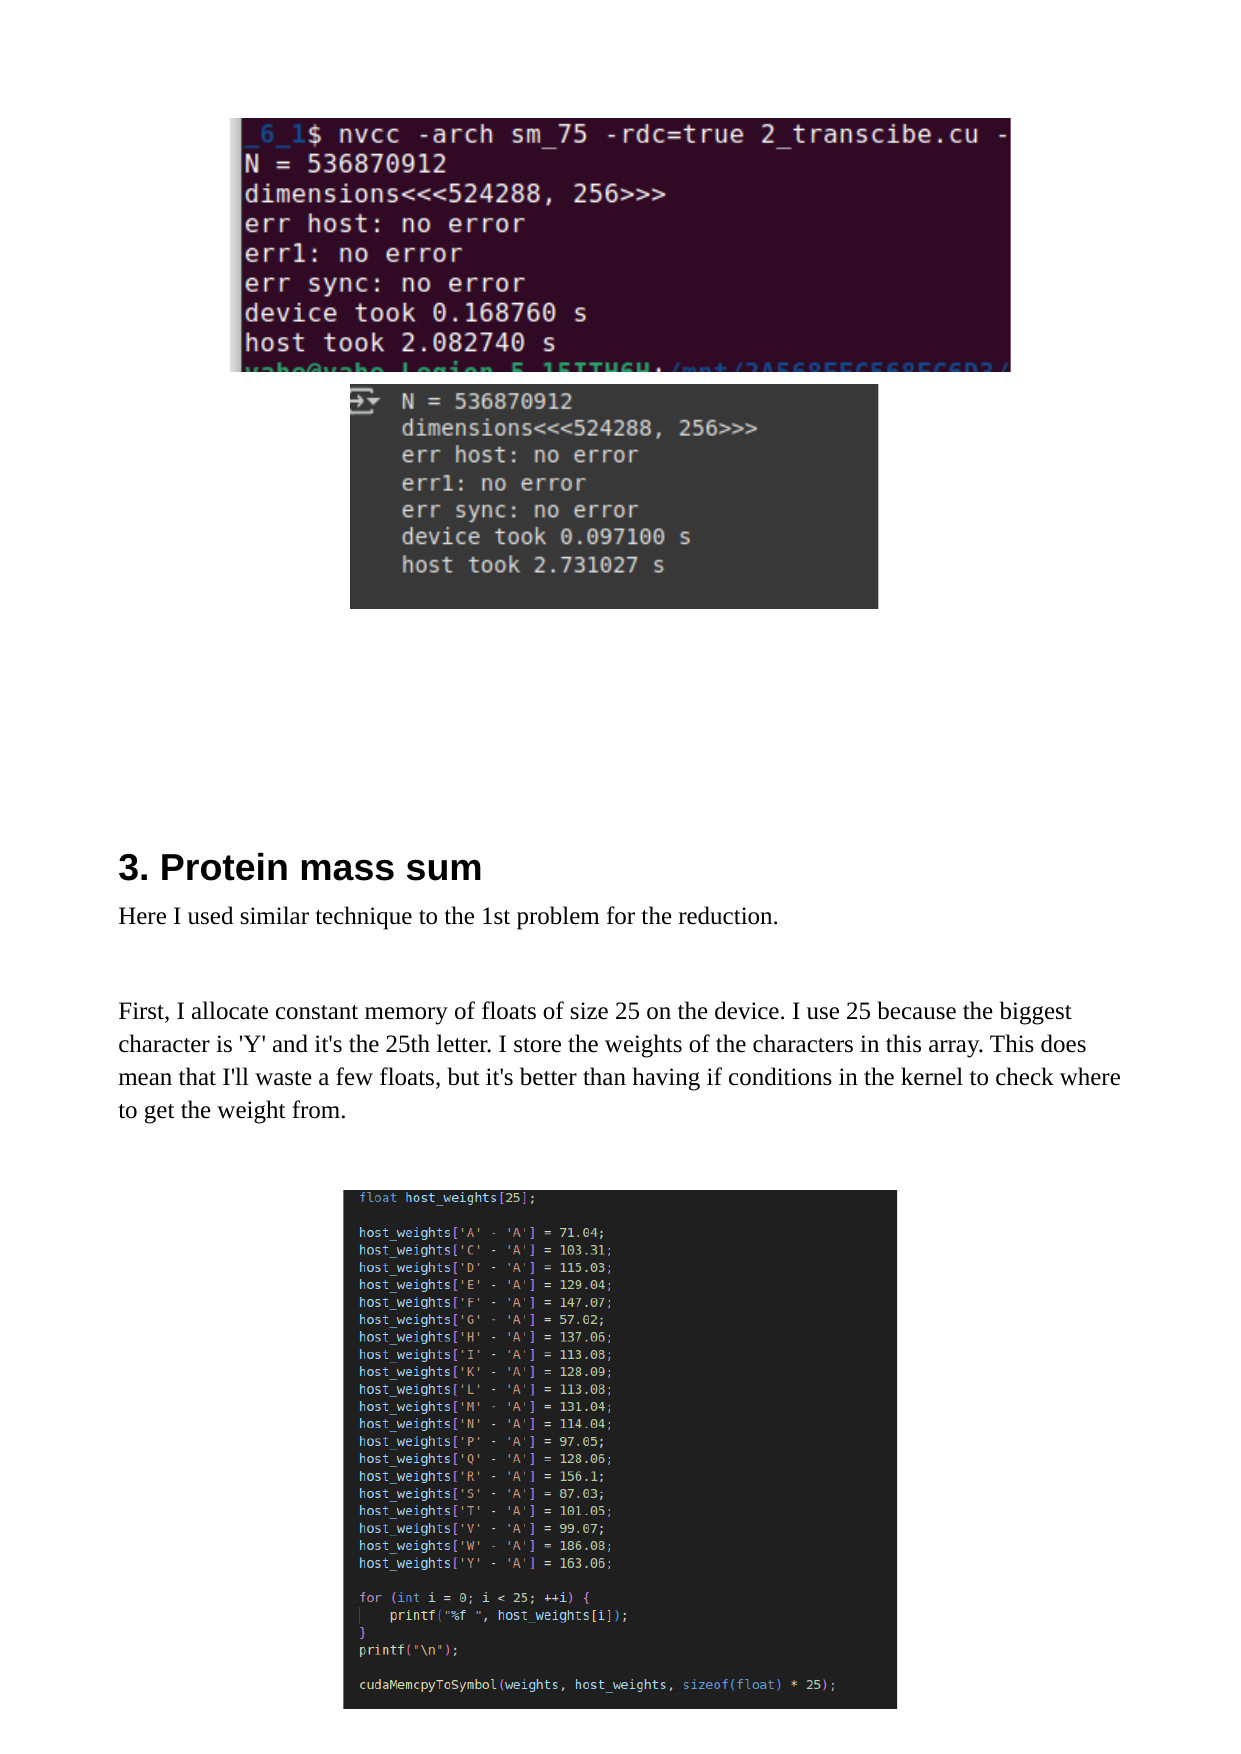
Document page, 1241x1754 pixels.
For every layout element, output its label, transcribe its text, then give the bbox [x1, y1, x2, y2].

picture [229, 118, 1011, 372]
text First, I allocate constant memory of floats of size 25 on the device. I use 25 because the biggest character is 'Y' and it's the 25th letter. I store the weights of the characters in this array. This does mean that I'll waste a few floats, but it's better than having if conditions in the kernel to check where to get the weight from. [118, 996, 1122, 1124]
picture [350, 384, 879, 609]
picture [343, 1190, 898, 1709]
text Here I used similar technique to the 1st problem for the reduction. [118, 901, 1122, 930]
subtitle 3. Protein mass sum [118, 118, 1122, 889]
